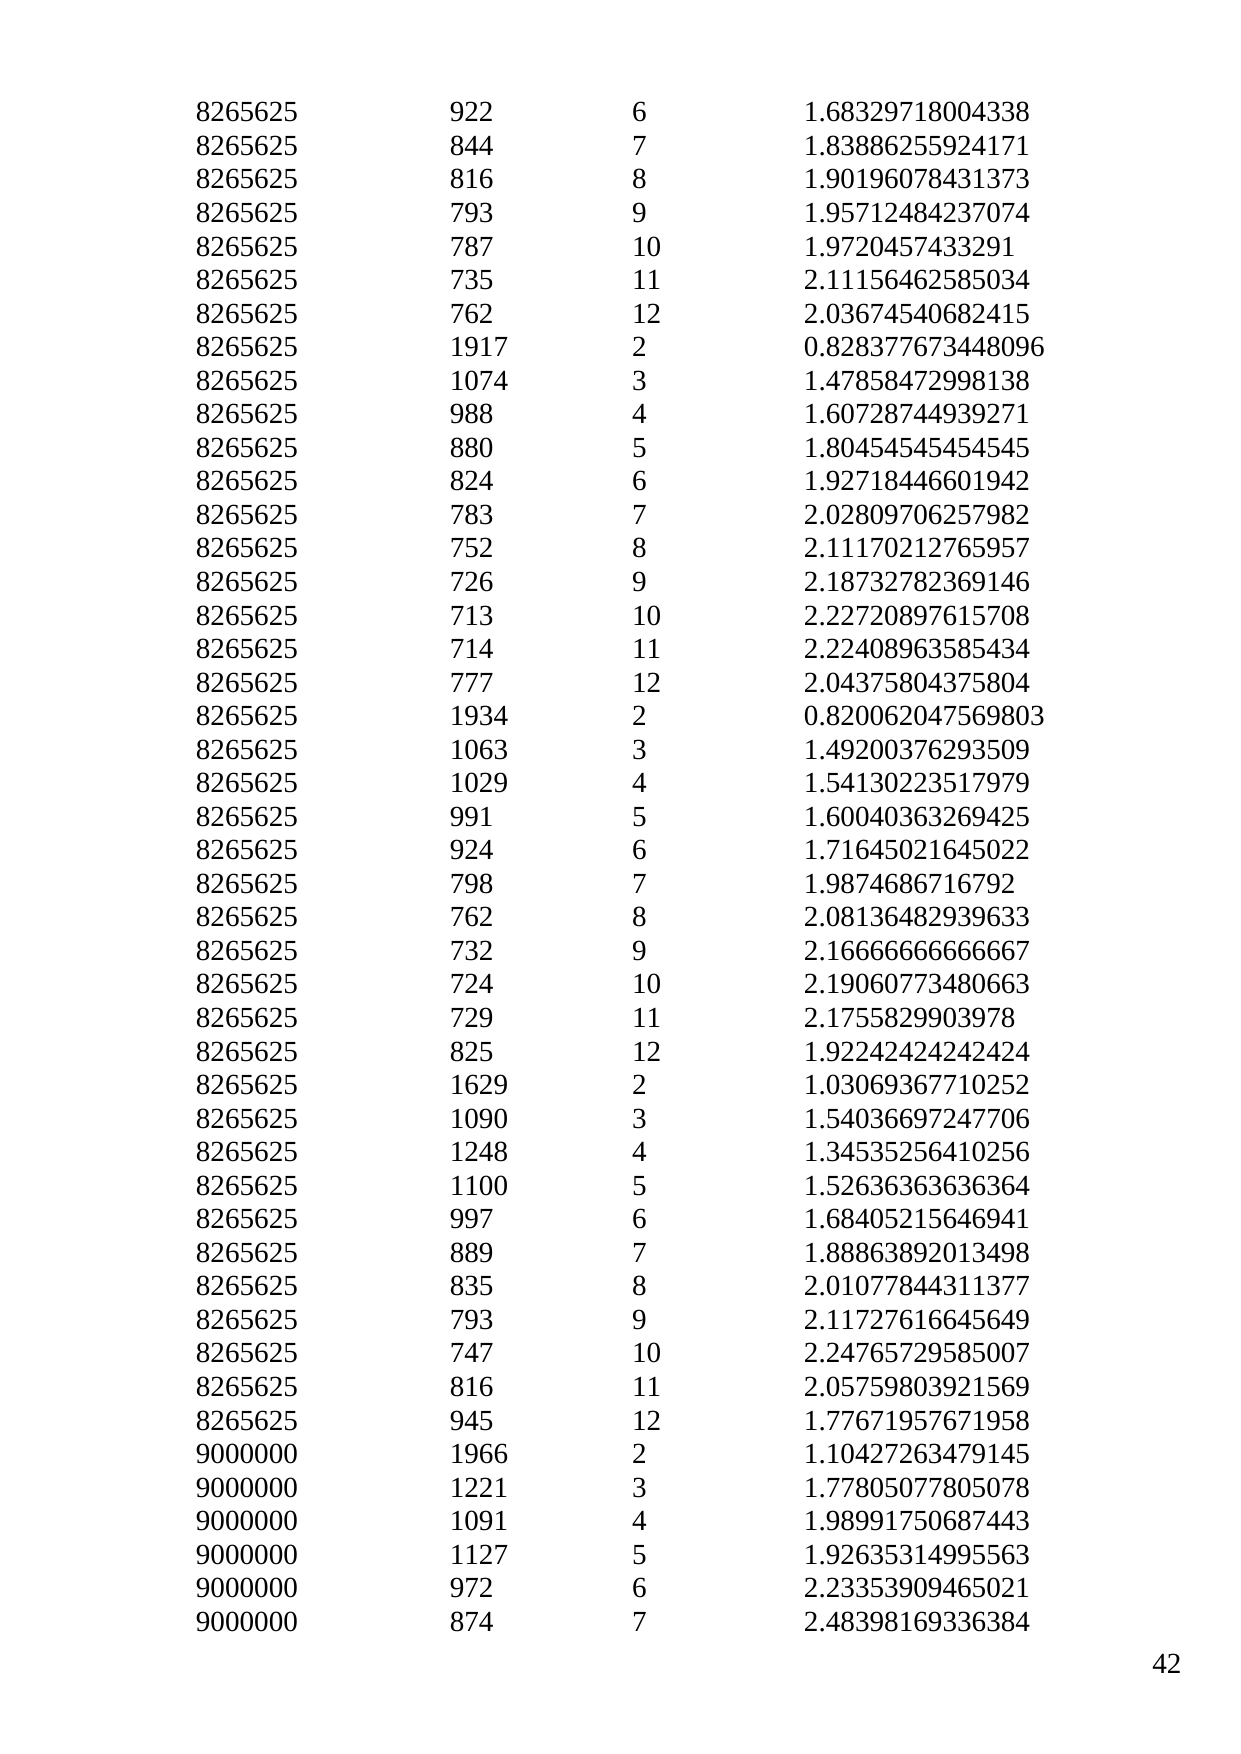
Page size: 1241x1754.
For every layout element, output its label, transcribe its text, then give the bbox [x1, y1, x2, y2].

table_cell 5 [555, 799, 727, 832]
table_cell 8265625 [119, 128, 372, 162]
table_cell 9000000 [119, 1570, 372, 1604]
table_cell 991 [373, 799, 555, 832]
table_cell 729 [373, 1000, 555, 1034]
table_cell 793 [373, 195, 555, 229]
table_cell 835 [373, 1269, 555, 1302]
table_cell 8265625 [119, 833, 372, 866]
table_cell 11 [555, 1000, 727, 1034]
table_cell 1.60728744939271 [727, 396, 1116, 430]
table_cell 783 [373, 497, 555, 531]
table_cell 8265625 [119, 1369, 372, 1403]
table_cell 787 [373, 229, 555, 262]
table_cell 2 [555, 329, 727, 363]
table_cell 713 [373, 598, 555, 631]
table_cell 2 [555, 1067, 727, 1101]
table_cell 1091 [373, 1503, 555, 1537]
table_cell 8265625 [119, 329, 372, 363]
table_cell 8265625 [119, 1201, 372, 1235]
table_cell 2.1755829903978 [727, 1000, 1116, 1034]
table_cell 0.828377673448096 [727, 329, 1116, 363]
table_cell 997 [373, 1201, 555, 1235]
table_cell 6 [555, 95, 727, 128]
table_cell 8265625 [119, 531, 372, 564]
table_cell 724 [373, 967, 555, 1000]
table_cell 6 [555, 833, 727, 866]
table_cell 1.71645021645022 [727, 833, 1116, 866]
table_cell 12 [555, 296, 727, 329]
table_cell 732 [373, 933, 555, 967]
table_cell 1.95712484237074 [727, 195, 1116, 229]
table_cell 762 [373, 296, 555, 329]
table_cell 6 [555, 1570, 727, 1604]
table_cell 874 [373, 1604, 555, 1637]
table_cell 11 [555, 1369, 727, 1403]
table_cell 8265625 [119, 363, 372, 396]
table_cell 8 [555, 900, 727, 933]
table_cell 9 [555, 195, 727, 229]
table_cell 2.24765729585007 [727, 1336, 1116, 1369]
table_cell 1063 [373, 732, 555, 765]
table_cell 9 [555, 1302, 727, 1336]
table_cell 2.22720897615708 [727, 598, 1116, 631]
table_cell 2.01077844311377 [727, 1269, 1116, 1302]
table_cell 1.92635314995563 [727, 1537, 1116, 1570]
table_cell 1934 [373, 698, 555, 732]
table_cell 2.08136482939633 [727, 900, 1116, 933]
table_cell 1221 [373, 1470, 555, 1503]
table_cell 8265625 [119, 1067, 372, 1101]
table_cell 7 [555, 128, 727, 162]
table_cell 2.16666666666667 [727, 933, 1116, 967]
table_cell 798 [373, 866, 555, 899]
table_cell 8265625 [119, 564, 372, 598]
table_cell 3 [555, 363, 727, 396]
table_cell 12 [555, 1034, 727, 1067]
table_cell 2.02809706257982 [727, 497, 1116, 531]
table_cell 1.9720457433291 [727, 229, 1116, 262]
table_cell 12 [555, 665, 727, 698]
table_cell 1127 [373, 1537, 555, 1570]
table_cell 972 [373, 1570, 555, 1604]
table_cell 8265625 [119, 430, 372, 463]
table_cell 5 [555, 430, 727, 463]
table_cell 8265625 [119, 396, 372, 430]
table_cell 7 [555, 866, 727, 899]
table_cell 880 [373, 430, 555, 463]
table_cell 10 [555, 1336, 727, 1369]
table_cell 6 [555, 1201, 727, 1235]
table_cell 844 [373, 128, 555, 162]
table_cell 11 [555, 631, 727, 665]
table_cell 1.92242424242424 [727, 1034, 1116, 1067]
table_cell 4 [555, 396, 727, 430]
table_cell 8265625 [119, 967, 372, 1000]
table_cell 2.11727616645649 [727, 1302, 1116, 1336]
table_cell 8 [555, 531, 727, 564]
table_cell 1.77805077805078 [727, 1470, 1116, 1503]
table_cell 8265625 [119, 1000, 372, 1034]
table_cell 2.18732782369146 [727, 564, 1116, 598]
table_cell 1.68405215646941 [727, 1201, 1116, 1235]
table_cell 889 [373, 1235, 555, 1268]
table_cell 7 [555, 1235, 727, 1268]
table_cell 735 [373, 262, 555, 296]
table_cell 8 [555, 162, 727, 195]
table_cell 8265625 [119, 598, 372, 631]
table_cell 8265625 [119, 698, 372, 732]
table_cell 8265625 [119, 1336, 372, 1369]
table_cell 1.10427263479145 [727, 1436, 1116, 1470]
table_cell 10 [555, 229, 727, 262]
table_cell 10 [555, 598, 727, 631]
table_cell 945 [373, 1403, 555, 1436]
table_cell 11 [555, 262, 727, 296]
table_cell 6 [555, 464, 727, 497]
table_cell 1.60040363269425 [727, 799, 1116, 832]
table_cell 8265625 [119, 195, 372, 229]
table_cell 2.03674540682415 [727, 296, 1116, 329]
table_cell 793 [373, 1302, 555, 1336]
table_cell 1.77671957671958 [727, 1403, 1116, 1436]
table_cell 9000000 [119, 1604, 372, 1637]
table_cell 7 [555, 1604, 727, 1637]
table_cell 825 [373, 1034, 555, 1067]
table_cell 714 [373, 631, 555, 665]
table_cell 4 [555, 1134, 727, 1168]
table_cell 8265625 [119, 866, 372, 899]
table_cell 2.48398169336384 [727, 1604, 1116, 1637]
table_cell 2 [555, 698, 727, 732]
table_cell 1.83886255924171 [727, 128, 1116, 162]
table_cell 2.19060773480663 [727, 967, 1116, 1000]
table_cell 988 [373, 396, 555, 430]
table_cell 2.22408963585434 [727, 631, 1116, 665]
table_cell 9 [555, 564, 727, 598]
table_cell 8265625 [119, 1134, 372, 1168]
table_cell 1248 [373, 1134, 555, 1168]
table_cell 2.11170212765957 [727, 531, 1116, 564]
table_cell 1917 [373, 329, 555, 363]
table_cell 9000000 [119, 1503, 372, 1537]
table_cell 1.80454545454545 [727, 430, 1116, 463]
table_cell 1.34535256410256 [727, 1134, 1116, 1168]
table_cell 1966 [373, 1436, 555, 1470]
table_cell 0.820062047569803 [727, 698, 1116, 732]
table_cell 8265625 [119, 665, 372, 698]
table_cell 8265625 [119, 262, 372, 296]
table_cell 8265625 [119, 1101, 372, 1134]
table_cell 7 [555, 497, 727, 531]
table_cell 2.05759803921569 [727, 1369, 1116, 1403]
table_cell 8265625 [119, 799, 372, 832]
table_cell 1.9874686716792 [727, 866, 1116, 899]
table_cell 1029 [373, 765, 555, 799]
table_cell 8265625 [119, 162, 372, 195]
table_cell 5 [555, 1168, 727, 1201]
table_cell 816 [373, 162, 555, 195]
table_cell 3 [555, 732, 727, 765]
table_cell 1.90196078431373 [727, 162, 1116, 195]
table_cell 2 [555, 1436, 727, 1470]
table_cell 8265625 [119, 1168, 372, 1201]
table_cell 9000000 [119, 1470, 372, 1503]
table_cell 8265625 [119, 497, 372, 531]
table_cell 747 [373, 1336, 555, 1369]
table_cell 8265625 [119, 1235, 372, 1268]
table_cell 1.49200376293509 [727, 732, 1116, 765]
table_cell 3 [555, 1101, 727, 1134]
table_cell 1.92718446601942 [727, 464, 1116, 497]
table_cell 1.47858472998138 [727, 363, 1116, 396]
table_cell 8265625 [119, 1403, 372, 1436]
table_cell 1074 [373, 363, 555, 396]
table_cell 816 [373, 1369, 555, 1403]
table_cell 4 [555, 1503, 727, 1537]
table_cell 2.11156462585034 [727, 262, 1116, 296]
table_cell 8265625 [119, 631, 372, 665]
table_cell 752 [373, 531, 555, 564]
table_cell 8265625 [119, 1302, 372, 1336]
table_cell 1.52636363636364 [727, 1168, 1116, 1201]
table_cell 4 [555, 765, 727, 799]
table_cell 922 [373, 95, 555, 128]
table_cell 8265625 [119, 732, 372, 765]
table_cell 8265625 [119, 900, 372, 933]
table_cell 777 [373, 665, 555, 698]
table_cell 762 [373, 900, 555, 933]
table_cell 726 [373, 564, 555, 598]
table_cell 10 [555, 967, 727, 1000]
table_cell 1.54036697247706 [727, 1101, 1116, 1134]
table_cell 2.04375804375804 [727, 665, 1116, 698]
table_cell 1100 [373, 1168, 555, 1201]
table_cell 8265625 [119, 229, 372, 262]
table_cell 8265625 [119, 296, 372, 329]
table_cell 8265625 [119, 933, 372, 967]
table_cell 8265625 [119, 95, 372, 128]
table_cell 5 [555, 1537, 727, 1570]
table_cell 824 [373, 464, 555, 497]
table_cell 1.54130223517979 [727, 765, 1116, 799]
table_cell 1.98991750687443 [727, 1503, 1116, 1537]
table_cell 8265625 [119, 464, 372, 497]
table_cell 1629 [373, 1067, 555, 1101]
table_cell 8265625 [119, 1269, 372, 1302]
table_cell 1090 [373, 1101, 555, 1134]
table_cell 8265625 [119, 1034, 372, 1067]
table_cell 3 [555, 1470, 727, 1503]
table_cell 8 [555, 1269, 727, 1302]
table_cell 9000000 [119, 1436, 372, 1470]
table_cell 1.88863892013498 [727, 1235, 1116, 1268]
table_cell 9000000 [119, 1537, 372, 1570]
table_cell 924 [373, 833, 555, 866]
table_cell 8265625 [119, 765, 372, 799]
table_cell 2.23353909465021 [727, 1570, 1116, 1604]
table_cell 12 [555, 1403, 727, 1436]
table_cell 9 [555, 933, 727, 967]
table_cell 1.03069367710252 [727, 1067, 1116, 1101]
table_cell 1.68329718004338 [727, 95, 1116, 128]
